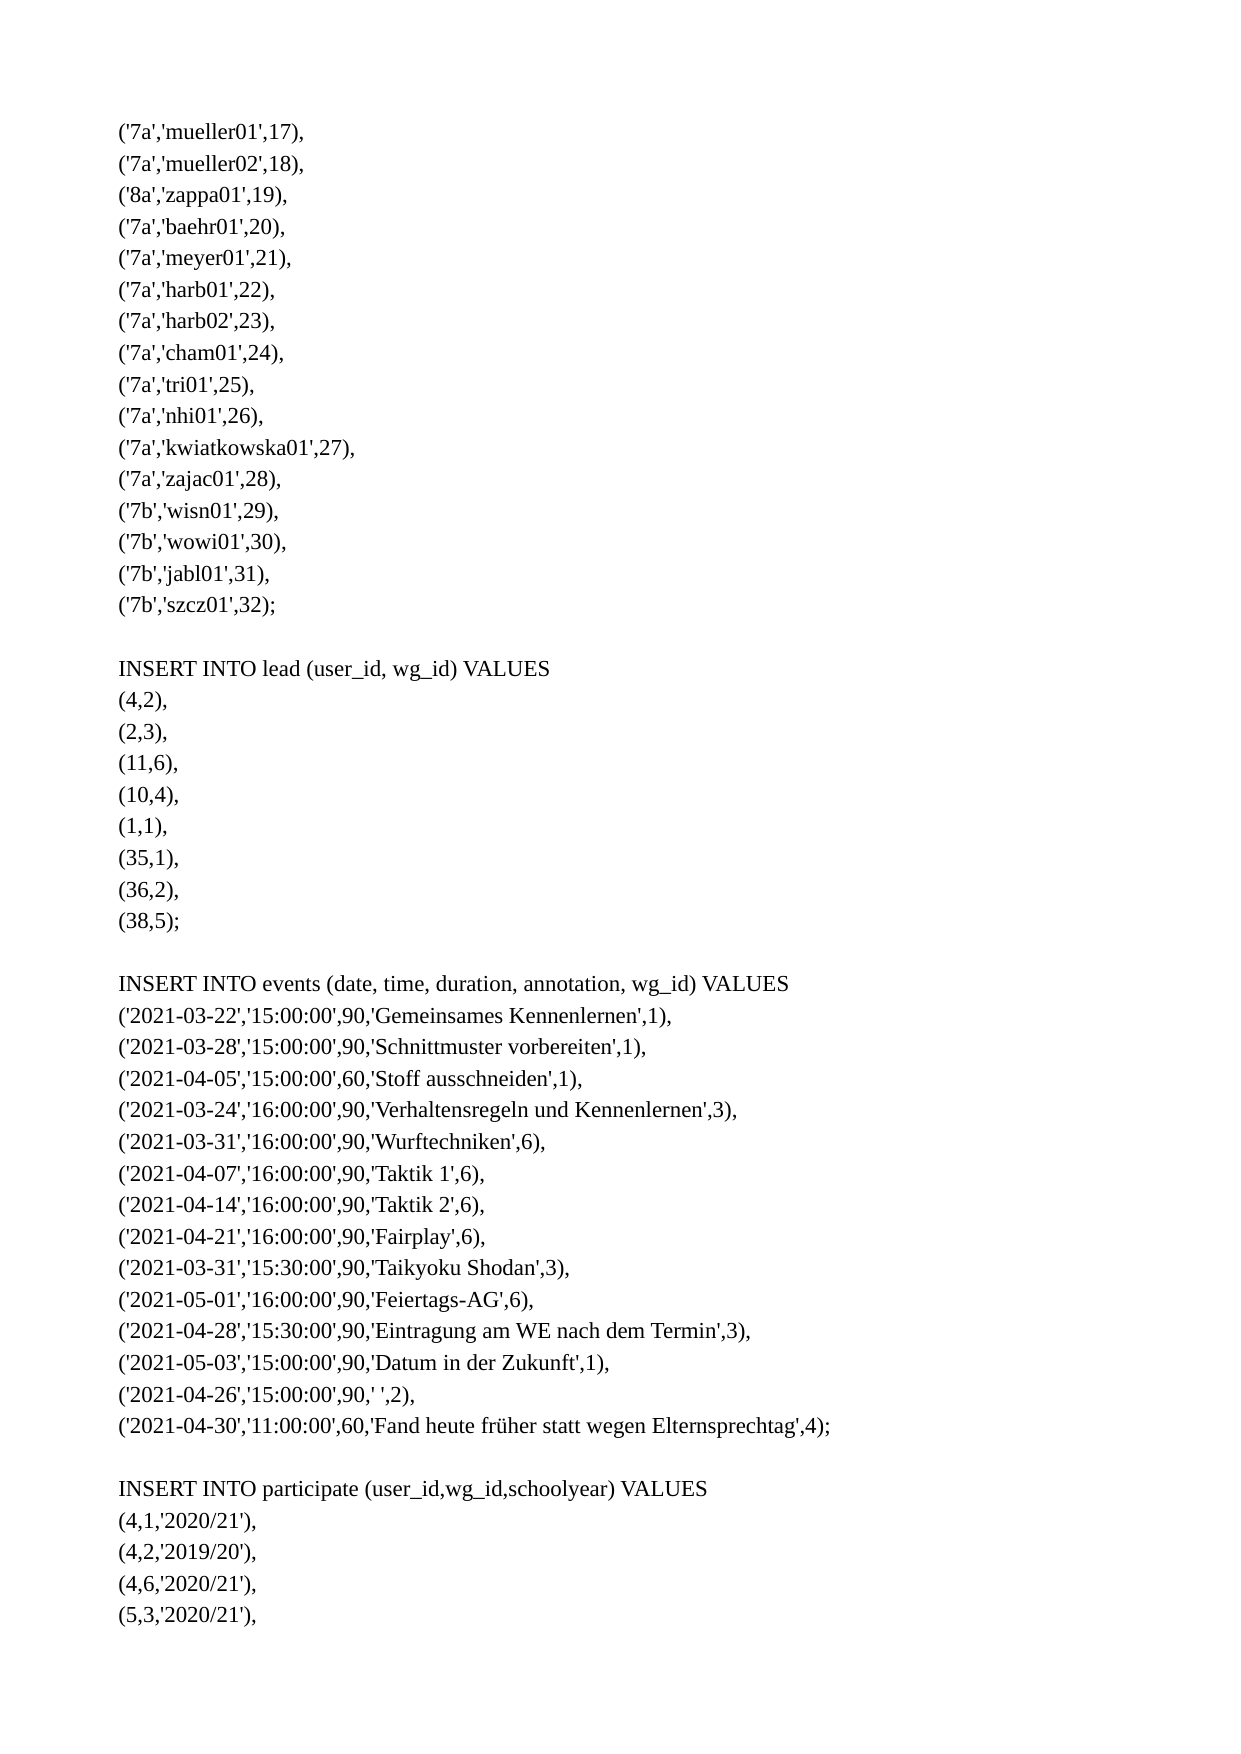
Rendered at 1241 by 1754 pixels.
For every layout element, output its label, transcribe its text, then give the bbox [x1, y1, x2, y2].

text ('2021-04-28','15:30:00',90,'Eintragung am WE nach dem Termin',3), [118, 1317, 1122, 1344]
text ('8a','zappa01',19), [118, 181, 1122, 208]
text ('7b','szcz01',32); [118, 592, 1122, 618]
text (35,1), [118, 844, 1122, 870]
text INSERT INTO participate (user_id,wg_id,schoolyear) VALUES [118, 1475, 1122, 1502]
text INSERT INTO lead (user_id, wg_id) VALUES [118, 655, 1122, 681]
text ('2021-04-21','16:00:00',90,'Fairplay',6), [118, 1223, 1122, 1249]
text (1,1), [118, 812, 1122, 839]
text ('7a','zajac01',28), [118, 465, 1122, 492]
text ('2021-04-05','15:00:00',60,'Stoff ausschneiden',1), [118, 1065, 1122, 1091]
text ('2021-05-01','16:00:00',90,'Feiertags-AG',6), [118, 1286, 1122, 1312]
text ('7a','mueller02',18), [118, 150, 1122, 176]
text ('7a','harb01',22), [118, 276, 1122, 302]
text ('7b','wisn01',29), [118, 497, 1122, 523]
text ('7a','cham01',24), [118, 339, 1122, 365]
text ('7a','kwiatkowska01',27), [118, 434, 1122, 460]
text ('7a','meyer01',21), [118, 244, 1122, 271]
text ('2021-03-24','16:00:00',90,'Verhaltensregeln und Kennenlernen',3), [118, 1097, 1122, 1123]
text ('2021-03-22','15:00:00',90,'Gemeinsames Kennenlernen',1), [118, 1002, 1122, 1028]
text (4,6,'2020/21'), [118, 1570, 1122, 1596]
text (11,6), [118, 749, 1122, 776]
text (2,3), [118, 718, 1122, 744]
text ('2021-04-30','11:00:00',60,'Fand heute früher statt wegen Elternsprechtag',4); [118, 1412, 1122, 1438]
text (4,2), [118, 686, 1122, 713]
text ('7a','mueller01',17), [118, 118, 1122, 144]
text INSERT INTO events (date, time, duration, annotation, wg_id) VALUES [118, 970, 1122, 997]
text (36,2), [118, 876, 1122, 902]
text ('2021-04-14','16:00:00',90,'Taktik 2',6), [118, 1191, 1122, 1218]
text ('7a','harb02',23), [118, 307, 1122, 334]
text ('2021-04-26','15:00:00',90,' ',2), [118, 1381, 1122, 1407]
text ('7b','jabl01',31), [118, 560, 1122, 586]
text (4,1,'2020/21'), [118, 1507, 1122, 1533]
text ('7a','nhi01',26), [118, 402, 1122, 428]
text ('2021-03-31','16:00:00',90,'Wurftechniken',6), [118, 1128, 1122, 1154]
text ('7b','wowi01',30), [118, 528, 1122, 555]
text (5,3,'2020/21'), [118, 1602, 1122, 1628]
text ('7a','baehr01',20), [118, 213, 1122, 239]
text ('2021-03-31','15:30:00',90,'Taikyoku Shodan',3), [118, 1254, 1122, 1281]
text (4,2,'2019/20'), [118, 1538, 1122, 1565]
text ('2021-04-07','16:00:00',90,'Taktik 1',6), [118, 1160, 1122, 1186]
text ('7a','tri01',25), [118, 371, 1122, 397]
text ('2021-03-28','15:00:00',90,'Schnittmuster vorbereiten',1), [118, 1033, 1122, 1060]
text (10,4), [118, 781, 1122, 807]
text ('2021-05-03','15:00:00',90,'Datum in der Zukunft',1), [118, 1349, 1122, 1375]
text (38,5); [118, 907, 1122, 933]
